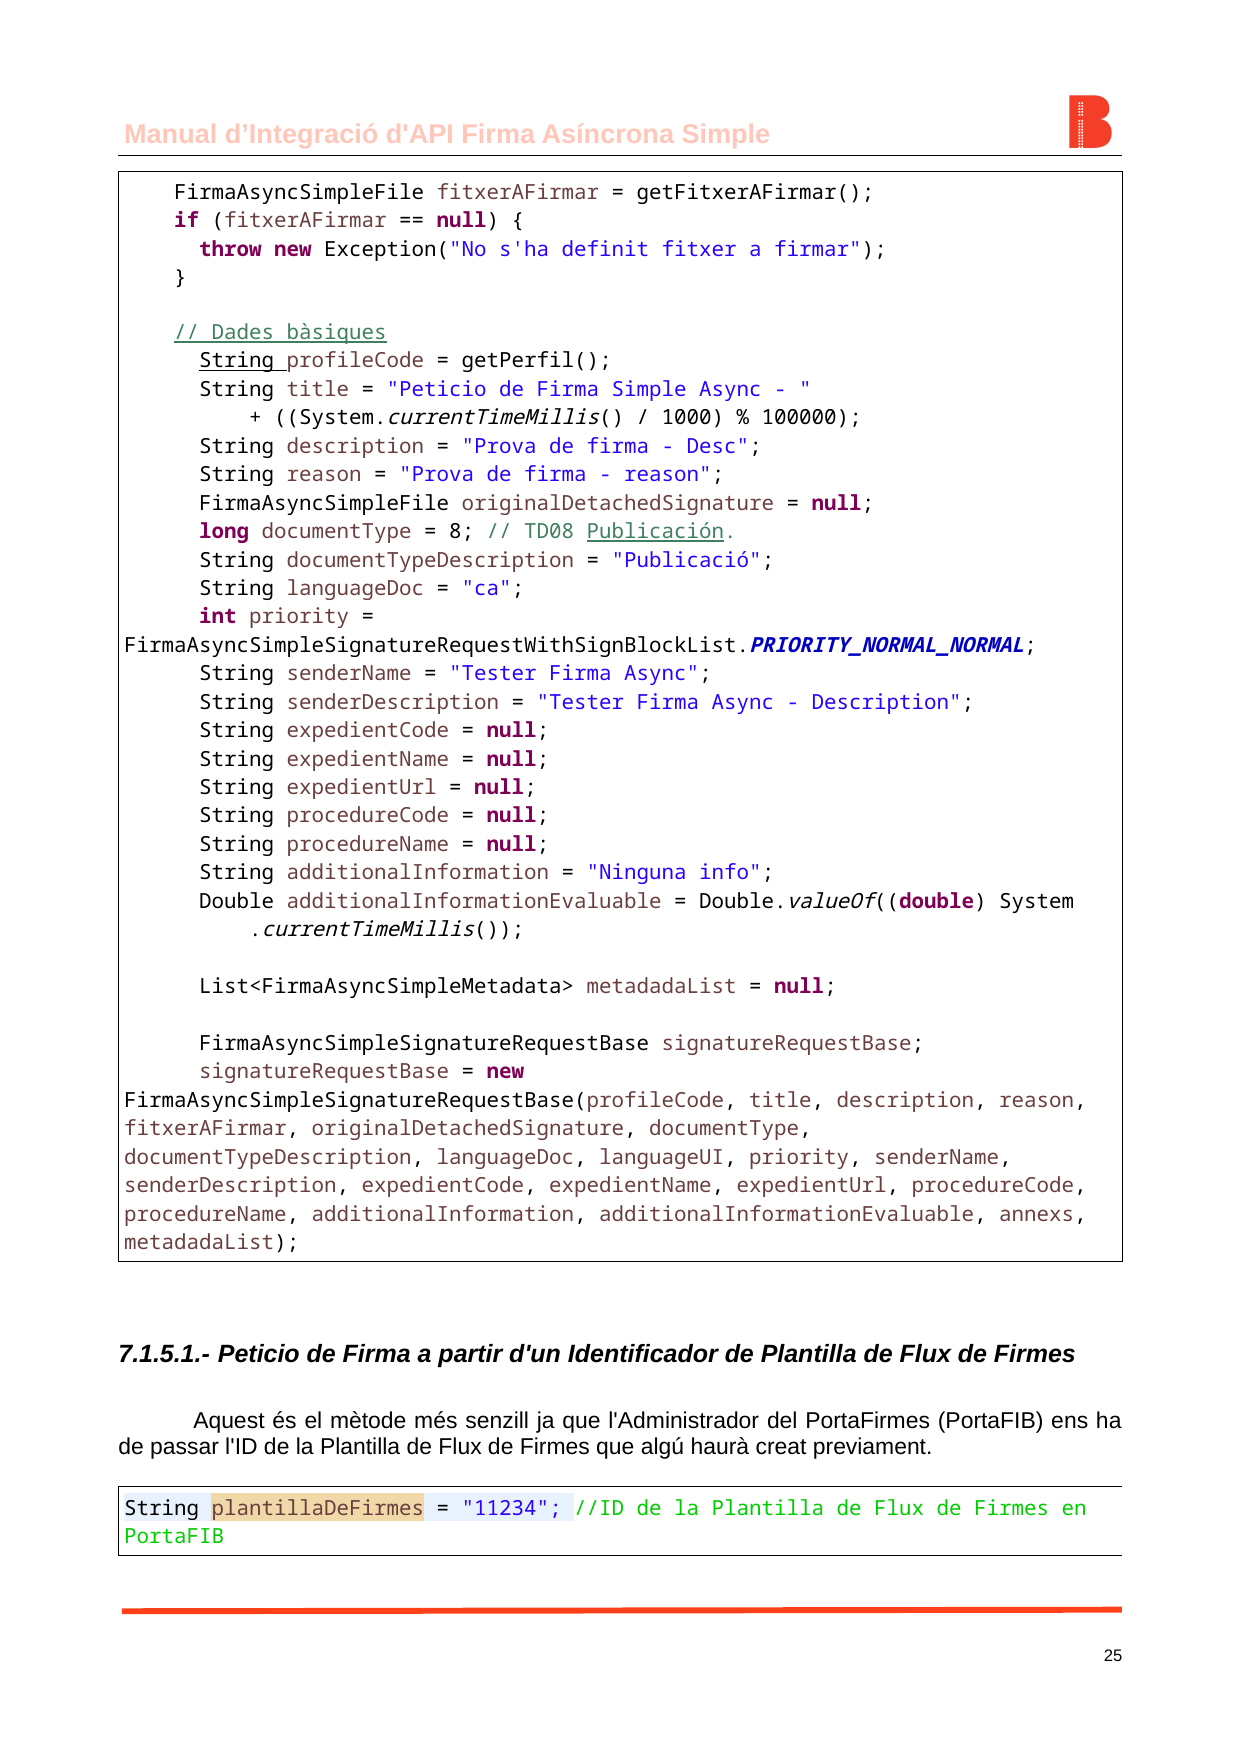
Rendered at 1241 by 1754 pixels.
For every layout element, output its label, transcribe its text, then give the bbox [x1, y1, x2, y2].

table_header FirmaAsyncSimpleFile fitxerAFirmar = getFitxerAFirmar(); if (fitxerAFirmar == null) { throw new Exception("No s'ha definit fitxer a firmar"); } // Dades bàsiques String profileCode = getPerfil(); String title = "Peticio de Firma Simple Async - " + ((System.currentTimeMillis() / 1000) % 100000); String description = "Prova de firma - Desc"; String reason = "Prova de firma - reason"; FirmaAsyncSimpleFile originalDetachedSignature = null; long documentType = 8; // TD08 Publicación. String documentTypeDescription = "Publicació"; String languageDoc = "ca"; int priority = FirmaAsyncSimpleSignatureRequestWithSignBlockList.PRIORITY_NORMAL_NORMAL; String senderName = "Tester Firma Async"; String senderDescription = "Tester Firma Async - Description"; String expedientCode = null; String expedientName = null; String expedientUrl = null; String procedureCode = null; String procedureName = null; String additionalInformation = "Ninguna info"; Double additionalInformationEvaluable = Double.valueOf((double) System .currentTimeMillis()); List<FirmaAsyncSimpleMetadata> metadadaList = null; FirmaAsyncSimpleSignatureRequestBase signatureRequestBase; signatureRequestBase = new FirmaAsyncSimpleSignatureRequestBase(profileCode, title, description, reason, fitxerAFirmar, originalDetachedSignature, documentType, documentTypeDescription, languageDoc, languageUI, priority, senderName, senderDescription, expedientCode, expedientName, expedientUrl, procedureCode, procedureName, additionalInformation, additionalInformationEvaluable, annexs, metadadaList); [119, 172, 1122, 1261]
text Aquest és el mètode més senzill ja que l'Administrador del PortaFirmes (PortaFIB) ens ha de passar l'ID de la Plantilla de Flux de Firmes que algú haurà creat previament. [118, 1407, 1122, 1459]
subtitle Peticio de Firma a partir d'un Identificador de Plantilla de Flux de Firmes [118, 1339, 1122, 1368]
table_header String plantillaDeFirmes = "11234"; //ID de la Plantilla de Flux de Firmes en PortaFIB [119, 1487, 1122, 1555]
picture [1063, 94, 1117, 150]
